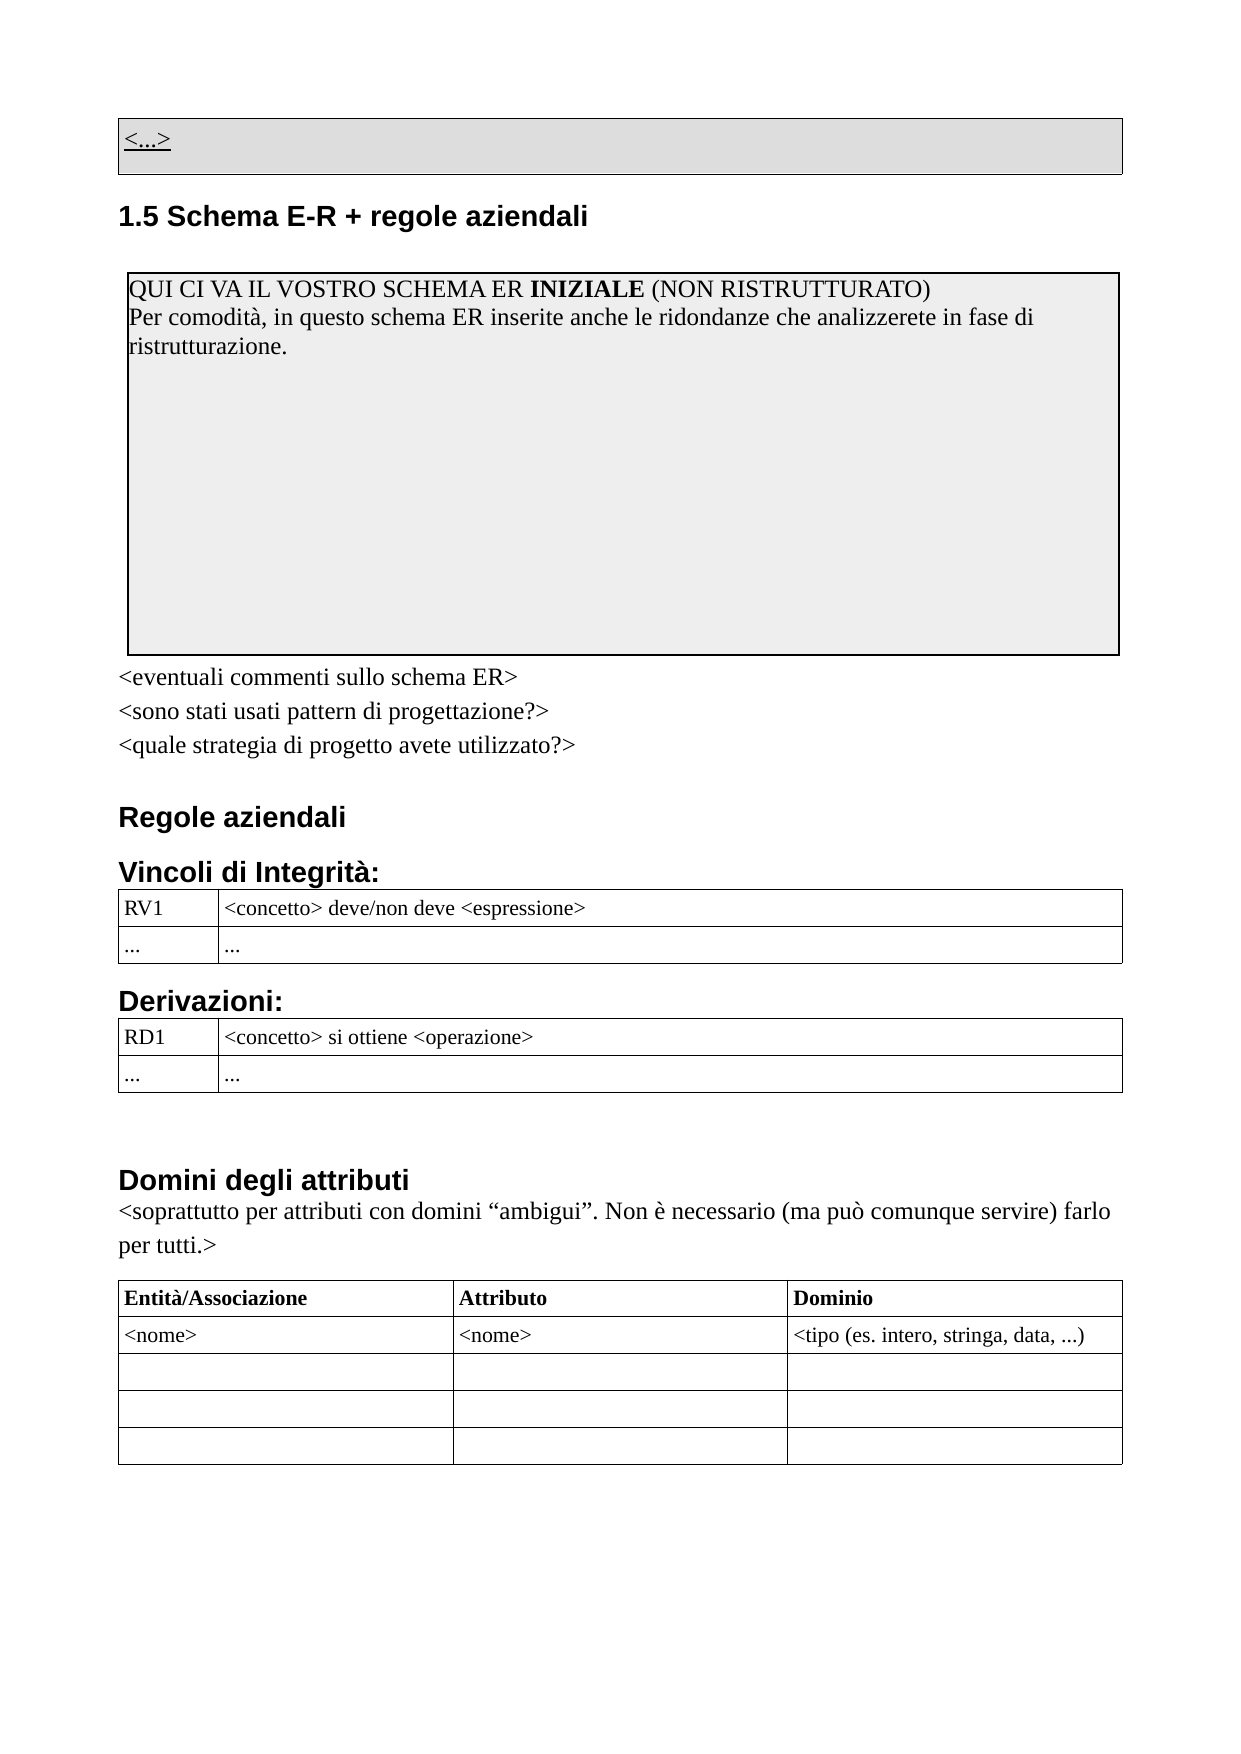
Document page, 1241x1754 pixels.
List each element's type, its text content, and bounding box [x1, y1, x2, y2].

table_header Entità/Associazione [119, 1281, 453, 1316]
subtitle Vincoli di Integrità: [118, 855, 1122, 888]
table_header RD1 [119, 1019, 218, 1055]
table_cell [119, 1354, 453, 1390]
table_cell [454, 1428, 787, 1463]
table_cell [119, 1428, 453, 1463]
table_header Dominio [788, 1281, 1122, 1316]
text <eventuali commenti sullo schema ER> <sono stati usati pattern di progettazione?> <quale strategia di progetto avete utilizzato?> [118, 245, 1122, 759]
subtitle 1.5 Schema E-R + regole aziendali [118, 199, 1122, 232]
subtitle Domini degli attributi [118, 1162, 1122, 1196]
table_cell <nome> [119, 1317, 453, 1353]
table_cell [454, 1391, 787, 1427]
table_header RV1 [119, 890, 218, 926]
text Per comodità, in questo schema ER inserite anche le ridondanze che analizzerete in fase di ristrutturazione. [129, 302, 1118, 360]
table_header <...> [119, 119, 1122, 173]
subtitle Derivazioni: [118, 984, 1122, 1018]
table_cell <nome> [454, 1317, 787, 1353]
table_header Attributo [454, 1281, 787, 1316]
table_cell ... [219, 927, 1122, 963]
text <soprattutto per attributi con domini “ambigui”. Non è necessario (ma può comunque servire) farlo per tutti.> [118, 1196, 1122, 1259]
table_cell [119, 1391, 453, 1427]
table_cell [788, 1428, 1122, 1463]
table_header <concetto> si ottiene <operazione> [219, 1019, 1122, 1055]
table_cell [454, 1354, 787, 1390]
table_cell ... [219, 1056, 1122, 1092]
subtitle Regole aziendali [118, 801, 1122, 834]
table_cell [788, 1391, 1122, 1427]
table_cell ... [119, 927, 218, 963]
text QUI CI VA IL VOSTRO SCHEMA ER INIZIALE (NON RISTRUTTURATO) [129, 274, 1118, 302]
table_cell [788, 1354, 1122, 1390]
table_cell <tipo (es. intero, stringa, data, ...) [788, 1317, 1122, 1353]
table_header <concetto> deve/non deve <espressione> [219, 890, 1122, 926]
table_cell ... [119, 1056, 218, 1092]
